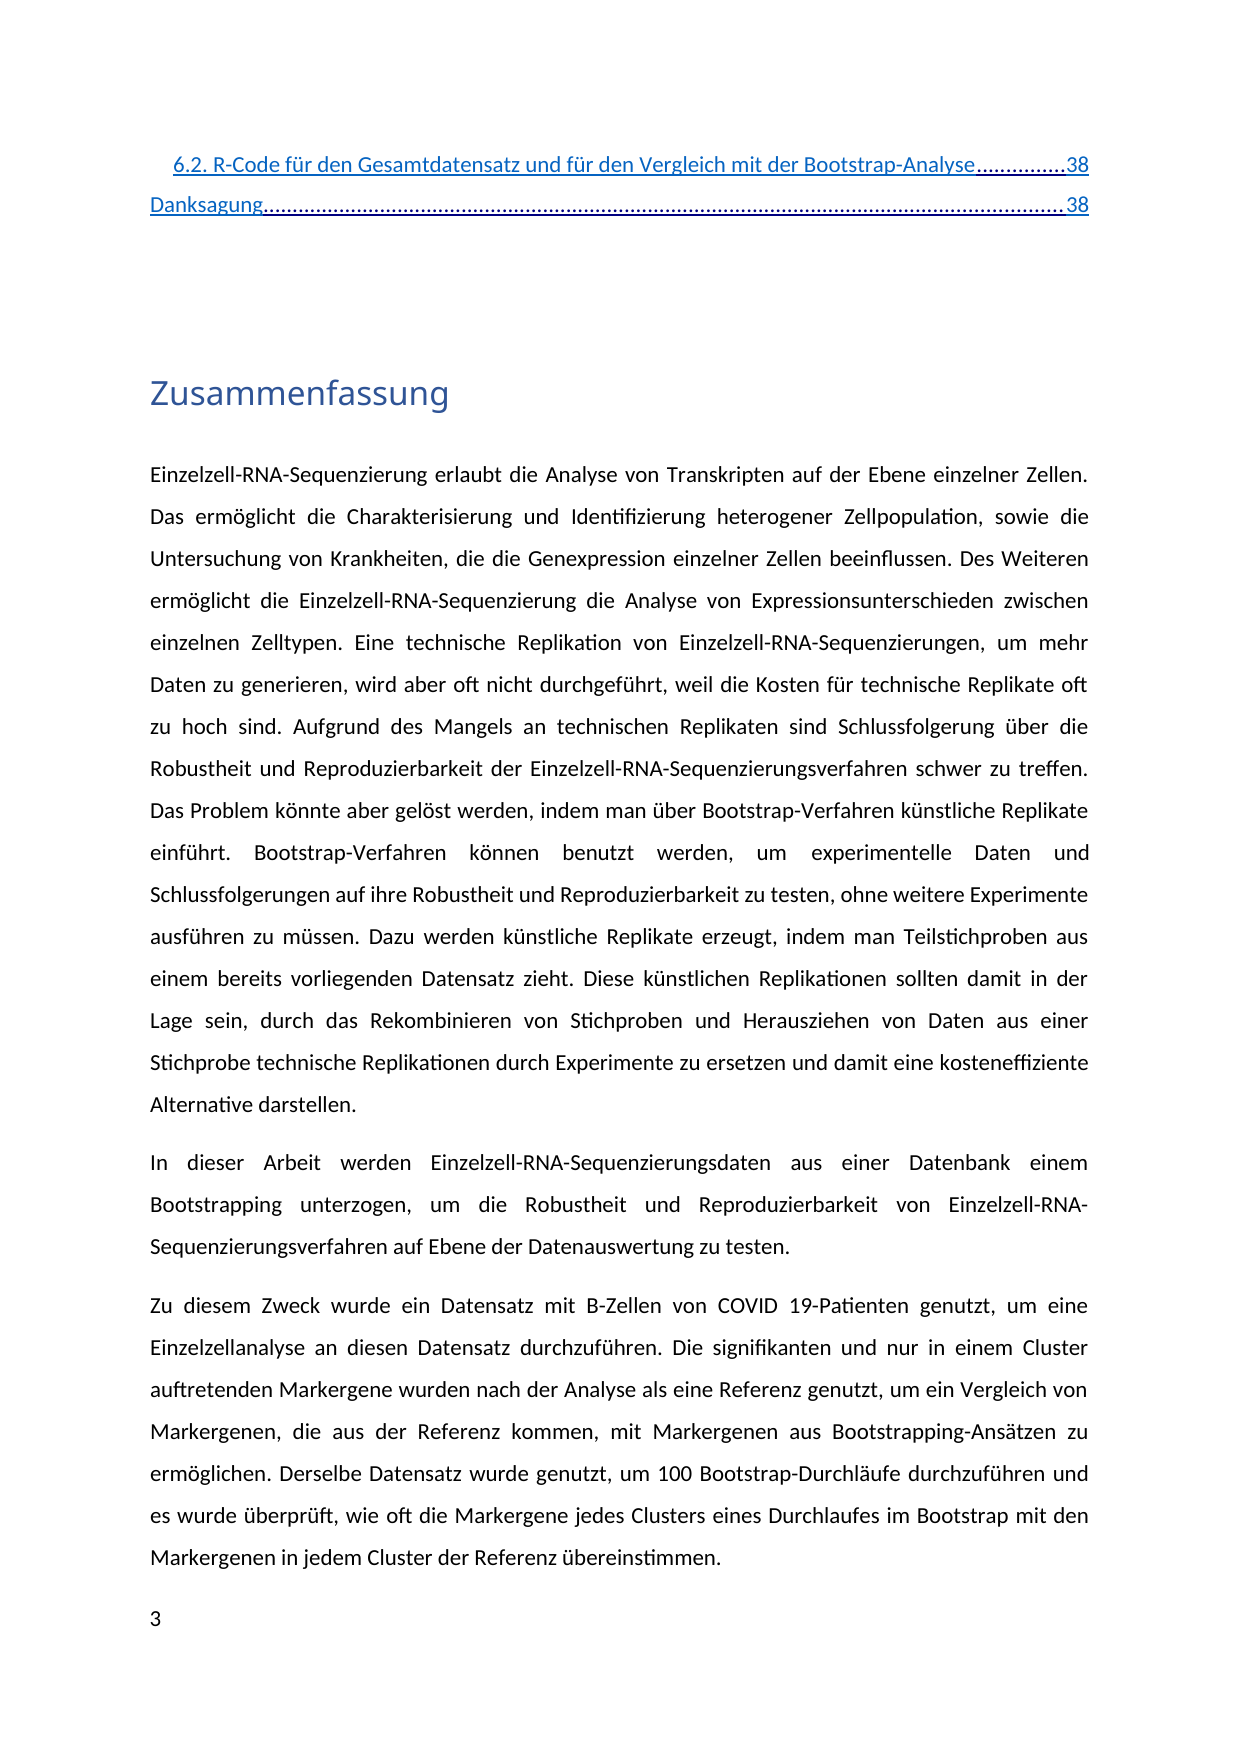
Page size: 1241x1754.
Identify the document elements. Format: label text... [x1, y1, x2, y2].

text Danksagung 38 [150, 190, 1090, 218]
text In dieser Arbeit werden Einzelzell-RNA-Sequenzierungsdaten aus einer Datenbank einem Bootstrapping unterzogen, um die Robustheit und Reproduzierbarkeit von Einzelzell-RNA-Sequenzierungsverfahren auf Ebene der Datenauswertung zu testen. [150, 1148, 1090, 1260]
text 6.2. R-Code für den Gesamtdatensatz und für den Vergleich mit der Bootstrap-Analyse 38 [173, 150, 1090, 178]
text Einzelzell-RNA-Sequenzierung erlaubt die Analyse von Transkripten auf der Ebene einzelner Zellen. Das ermöglicht die Charakterisierung und Identifizierung heterogener Zellpopulation, sowie die Untersuchung von Krankheiten, die die Genexpression einzelner Zellen beeinflussen. Des Weiteren ermöglicht die Einzelzell-RNA-Sequenzierung die Analyse von Expressionsunterschieden zwischen einzelnen Zelltypen. Eine technische Replikation von Einzelzell-RNA-Sequenzierungen, um mehr Daten zu generieren, wird aber oft nicht durchgeführt, weil die Kosten für technische Replikate oft zu hoch sind. Aufgrund des Mangels an technischen Replikaten sind Schlussfolgerung über die Robustheit und Reproduzierbarkeit der Einzelzell-RNA-Sequenzierungsverfahren schwer zu treffen. Das Problem könnte aber gelöst werden, indem man über Bootstrap-Verfahren künstliche Replikate einführt. Bootstrap-Verfahren können benutzt werden, um experimentelle Daten und Schlussfolgerungen auf ihre Robustheit und Reproduzierbarkeit zu testen, ohne weitere Experimente ausführen zu müssen. Dazu werden künstliche Replikate erzeugt, indem man Teilstichproben aus einem bereits vorliegenden Datensatz zieht. Diese künstlichen Replikationen sollten damit in der Lage sein, durch das Rekombinieren von Stichproben und Herausziehen von Daten aus einer Stichprobe technische Replikationen durch Experimente zu ersetzen und damit eine kosteneffiziente Alternative darstellen. [150, 418, 1090, 1118]
text Zu diesem Zweck wurde ein Datensatz mit B-Zellen von COVID 19-Patienten genutzt, um eine Einzelzellanalyse an diesen Datensatz durchzuführen. Die signifikanten und nur in einem Cluster auftretenden Markergene wurden nach der Analyse als eine Referenz genutzt, um ein Vergleich von Markergenen, die aus der Referenz kommen, mit Markergenen aus Bootstrapping-Ansätzen zu ermöglichen. Derselbe Datensatz wurde genutzt, um 100 Bootstrap-Durchläufe durchzuführen und es wurde überprüft, wie oft die Markergene jedes Clusters eines Durchlaufes im Bootstrap mit den Markergenen in jedem Cluster der Referenz übereinstimmen. [150, 1291, 1090, 1571]
subtitle Zusammenfassung [150, 369, 1090, 415]
